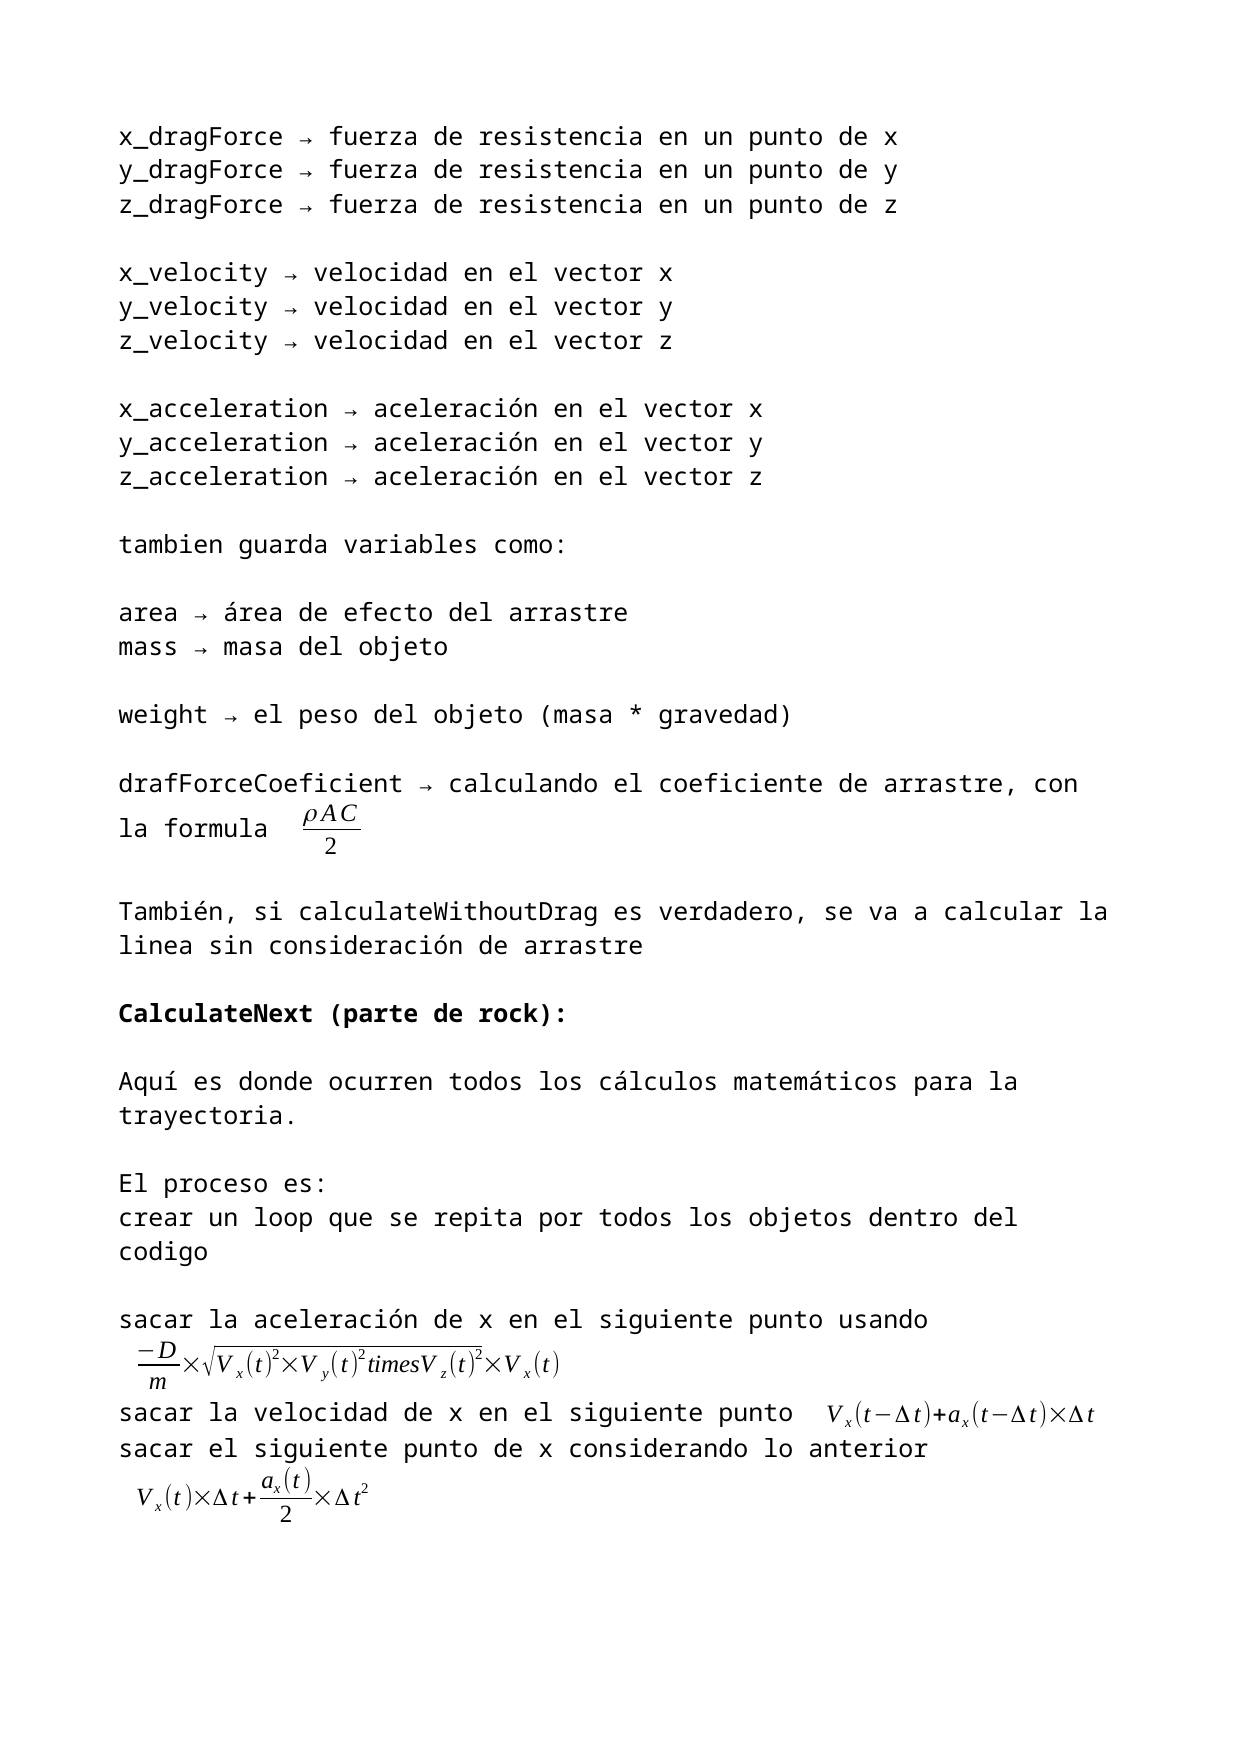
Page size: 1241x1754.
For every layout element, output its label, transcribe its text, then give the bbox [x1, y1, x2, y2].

text drafForceCoeficient → calculando el coeficiente de arrastre, con la formula [118, 765, 1122, 859]
text area → área de efecto del arrastre [118, 595, 1122, 629]
text sacar el siguiente punto de x considerando lo anterior [118, 1431, 1122, 1528]
text tambien guarda variables como: [118, 527, 1122, 561]
text z_velocity → velocidad en el vector z [118, 322, 1122, 357]
text y_velocity → velocidad en el vector y [118, 288, 1122, 322]
text z_acceleration → aceleración en el vector z [118, 459, 1122, 493]
text Aquí es donde ocurren todos los cálculos matemáticos para la trayectoria. [118, 1064, 1122, 1132]
text y_dragForce → fuerza de resistencia en un punto de y [118, 152, 1122, 186]
text x_acceleration → aceleración en el vector x [118, 391, 1122, 425]
text El proceso es: [118, 1166, 1122, 1200]
text También, si calculateWithoutDrag es verdadero, se va a calcular la linea sin consideración de arrastre [118, 893, 1122, 961]
text x_dragForce → fuerza de resistencia en un punto de x [118, 118, 1122, 152]
text z_dragForce → fuerza de resistencia en un punto de z [118, 186, 1122, 220]
text mass → masa del objeto [118, 629, 1122, 663]
text y_acceleration → aceleración en el vector y [118, 425, 1122, 459]
text weight → el peso del objeto (masa * gravedad) [118, 697, 1122, 731]
text crear un loop que se repita por todos los objetos dentro del codigo [118, 1200, 1122, 1268]
text sacar la aceleración de x en el siguiente punto usando [118, 1302, 1122, 1395]
text x_velocity → velocidad en el vector x [118, 254, 1122, 288]
text CalculateNext (parte de rock): [118, 996, 1122, 1029]
text sacar la velocidad de x en el siguiente punto [118, 1395, 1122, 1431]
